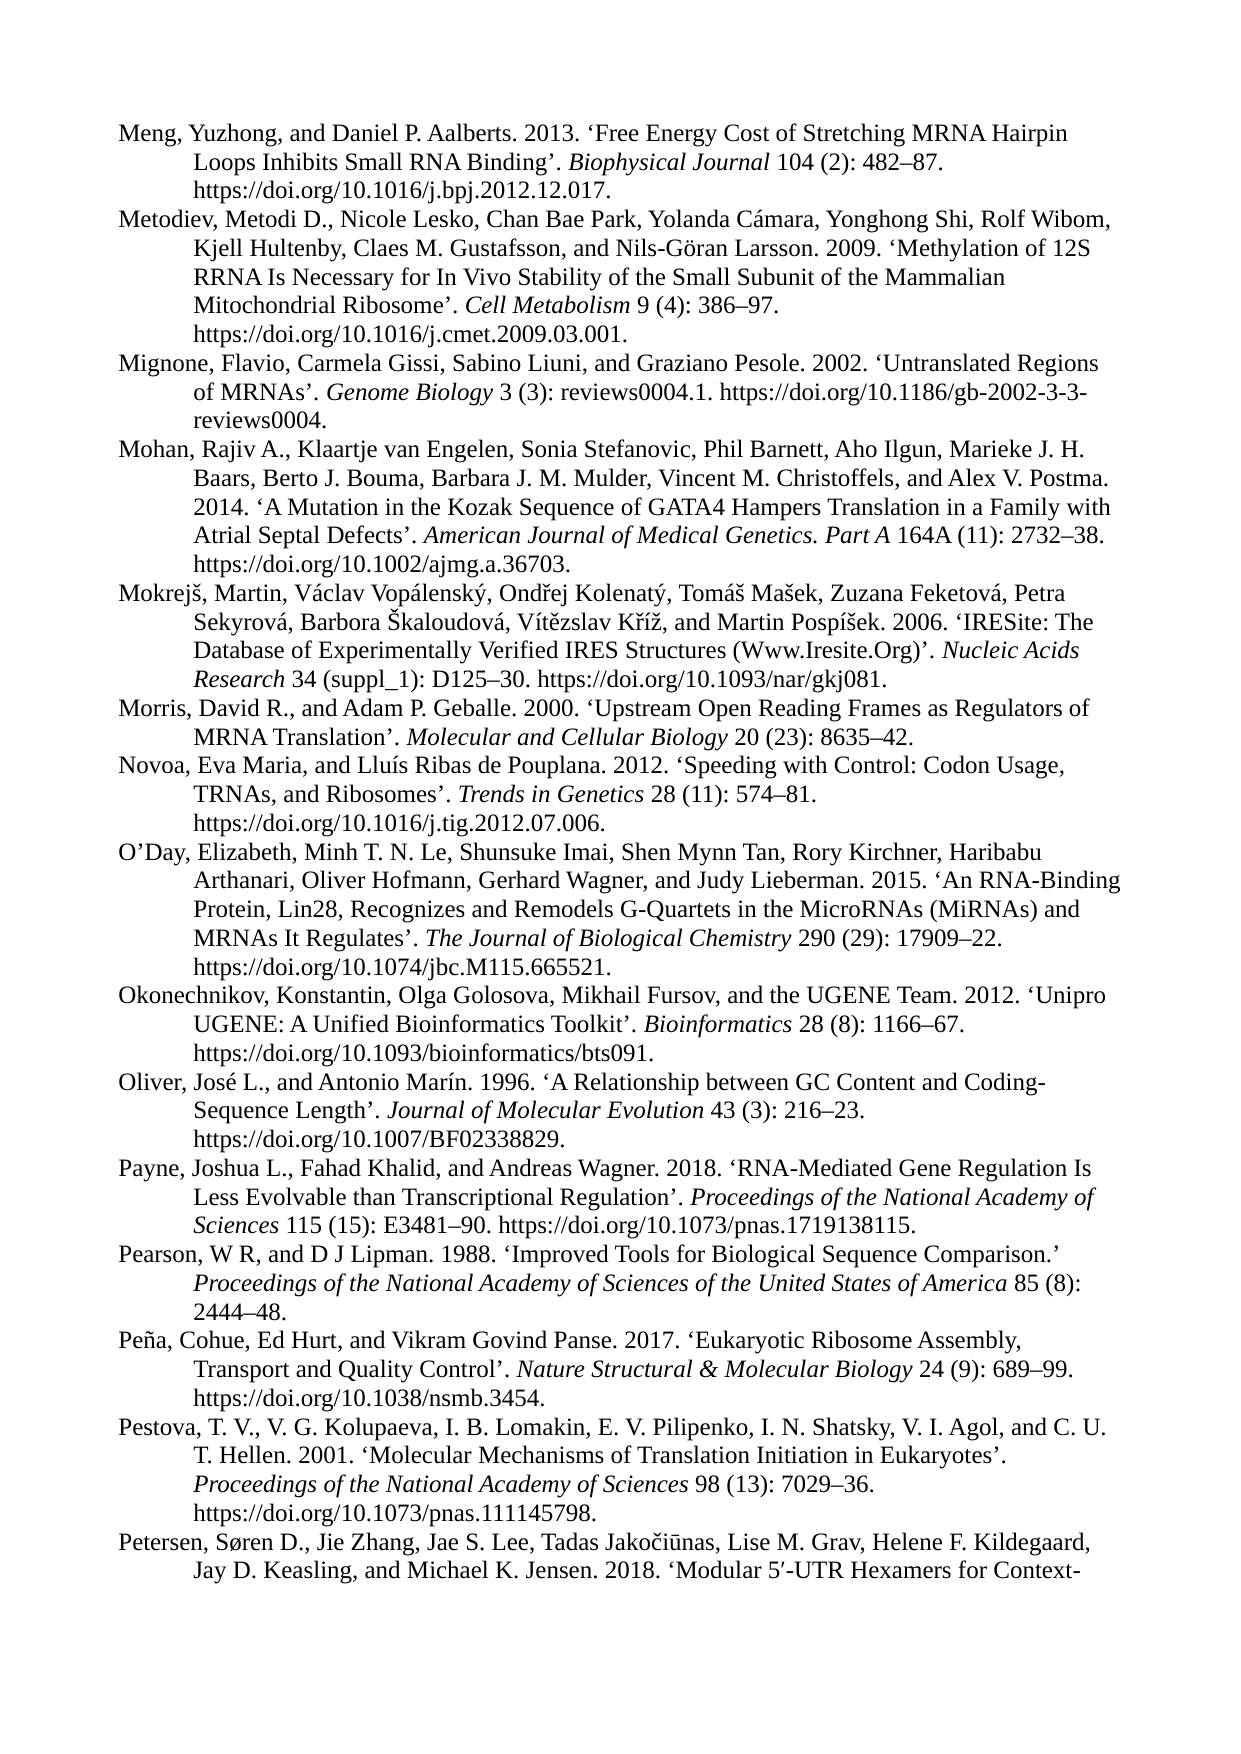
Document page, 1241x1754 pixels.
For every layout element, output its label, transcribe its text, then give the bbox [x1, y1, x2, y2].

text Meng, Yuzhong, and Daniel P. Aalberts. 2013. ‘Free Energy Cost of Stretching MRNA Hairpin Loops Inhibits Small RNA Binding’. Biophysical Journal 104 (2): 482–87. https://doi.org/10.1016/j.bpj.2012.12.017. [118, 118, 1122, 204]
text Petersen, Søren D., Jie Zhang, Jae S. Lee, Tadas Jakočiūnas, Lise M. Grav, Helene F. Kildegaard, Jay D. Keasling, and Michael K. Jensen. 2018. ‘Modular 5′-UTR Hexamers for Context- [118, 1527, 1122, 1584]
text Mignone, Flavio, Carmela Gissi, Sabino Liuni, and Graziano Pesole. 2002. ‘Untranslated Regions of MRNAs’. Genome Biology 3 (3): reviews0004.1. https://doi.org/10.1186/gb-2002-3-3-reviews0004. [118, 348, 1122, 434]
text Novoa, Eva Maria, and Lluís Ribas de Pouplana. 2012. ‘Speeding with Control: Codon Usage, TRNAs, and Ribosomes’. Trends in Genetics 28 (11): 574–81. https://doi.org/10.1016/j.tig.2012.07.006. [118, 751, 1122, 837]
text Okonechnikov, Konstantin, Olga Golosova, Mikhail Fursov, and the UGENE Team. 2012. ‘Unipro UGENE: A Unified Bioinformatics Toolkit’. Bioinformatics 28 (8): 1166–67. https://doi.org/10.1093/bioinformatics/bts091. [118, 981, 1122, 1067]
text Oliver, José L., and Antonio Marín. 1996. ‘A Relationship between GC Content and Coding-Sequence Length’. Journal of Molecular Evolution 43 (3): 216–23. https://doi.org/10.1007/BF02338829. [118, 1067, 1122, 1153]
text Mokrejš, Martin, Václav Vopálenský, Ondřej Kolenatý, Tomáš Mašek, Zuzana Feketová, Petra Sekyrová, Barbora Škaloudová, Vítězslav Kříž, and Martin Pospíšek. 2006. ‘IRESite: The Database of Experimentally Verified IRES Structures (Www.Iresite.Org)’. Nucleic Acids Research 34 (suppl_1): D125–30. https://doi.org/10.1093/nar/gkj081. [118, 578, 1122, 693]
text Pearson, W R, and D J Lipman. 1988. ‘Improved Tools for Biological Sequence Comparison.’ Proceedings of the National Academy of Sciences of the United States of America 85 (8): 2444–48. [118, 1239, 1122, 1326]
text Morris, David R., and Adam P. Geballe. 2000. ‘Upstream Open Reading Frames as Regulators of MRNA Translation’. Molecular and Cellular Biology 20 (23): 8635–42. [118, 693, 1122, 751]
text Payne, Joshua L., Fahad Khalid, and Andreas Wagner. 2018. ‘RNA-Mediated Gene Regulation Is Less Evolvable than Transcriptional Regulation’. Proceedings of the National Academy of Sciences 115 (15): E3481–90. https://doi.org/10.1073/pnas.1719138115. [118, 1153, 1122, 1239]
text Metodiev, Metodi D., Nicole Lesko, Chan Bae Park, Yolanda Cámara, Yonghong Shi, Rolf Wibom, Kjell Hultenby, Claes M. Gustafsson, and Nils-Göran Larsson. 2009. ‘Methylation of 12S RRNA Is Necessary for In Vivo Stability of the Small Subunit of the Mammalian Mitochondrial Ribosome’. Cell Metabolism 9 (4): 386–97. https://doi.org/10.1016/j.cmet.2009.03.001. [118, 204, 1122, 348]
text Peña, Cohue, Ed Hurt, and Vikram Govind Panse. 2017. ‘Eukaryotic Ribosome Assembly, Transport and Quality Control’. Nature Structural & Molecular Biology 24 (9): 689–99. https://doi.org/10.1038/nsmb.3454. [118, 1326, 1122, 1412]
text O’Day, Elizabeth, Minh T. N. Le, Shunsuke Imai, Shen Mynn Tan, Rory Kirchner, Haribabu Arthanari, Oliver Hofmann, Gerhard Wagner, and Judy Lieberman. 2015. ‘An RNA-Binding Protein, Lin28, Recognizes and Remodels G-Quartets in the MicroRNAs (MiRNAs) and MRNAs It Regulates’. The Journal of Biological Chemistry 290 (29): 17909–22. https://doi.org/10.1074/jbc.M115.665521. [118, 837, 1122, 981]
text Mohan, Rajiv A., Klaartje van Engelen, Sonia Stefanovic, Phil Barnett, Aho Ilgun, Marieke J. H. Baars, Berto J. Bouma, Barbara J. M. Mulder, Vincent M. Christoffels, and Alex V. Postma. 2014. ‘A Mutation in the Kozak Sequence of GATA4 Hampers Translation in a Family with Atrial Septal Defects’. American Journal of Medical Genetics. Part A 164A (11): 2732–38. https://doi.org/10.1002/ajmg.a.36703. [118, 434, 1122, 578]
text Pestova, T. V., V. G. Kolupaeva, I. B. Lomakin, E. V. Pilipenko, I. N. Shatsky, V. I. Agol, and C. U. T. Hellen. 2001. ‘Molecular Mechanisms of Translation Initiation in Eukaryotes’. Proceedings of the National Academy of Sciences 98 (13): 7029–36. https://doi.org/10.1073/pnas.111145798. [118, 1412, 1122, 1527]
